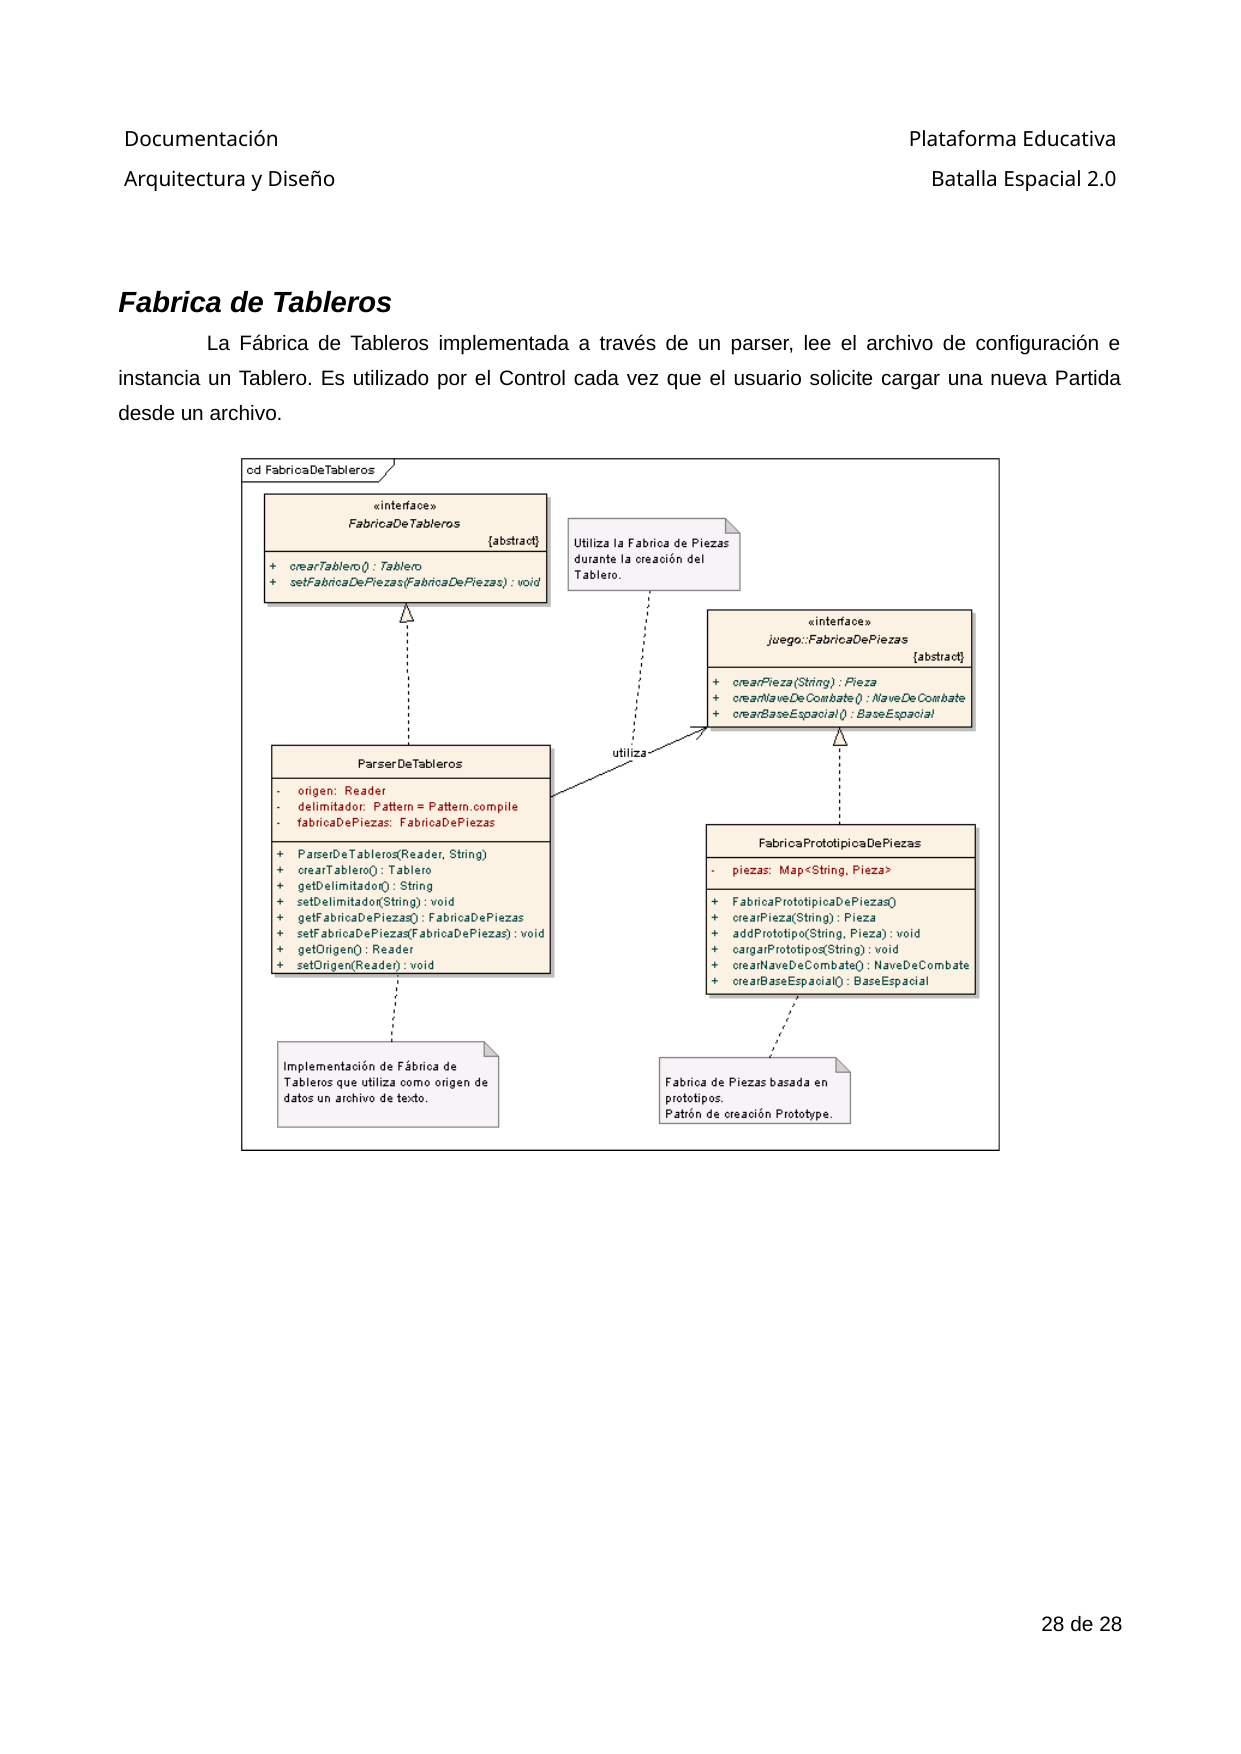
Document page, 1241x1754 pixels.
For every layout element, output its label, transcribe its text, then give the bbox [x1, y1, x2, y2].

picture [240, 457, 1000, 1151]
text La Fábrica de Tableros implementada a través de un parser, lee el archivo de configuración e instancia un Tablero. Es utilizado por el Control cada vez que el usuario solicite cargar una nueva Partida desde un archivo. [118, 332, 1122, 424]
subtitle Fabrica de Tableros [118, 286, 1122, 319]
